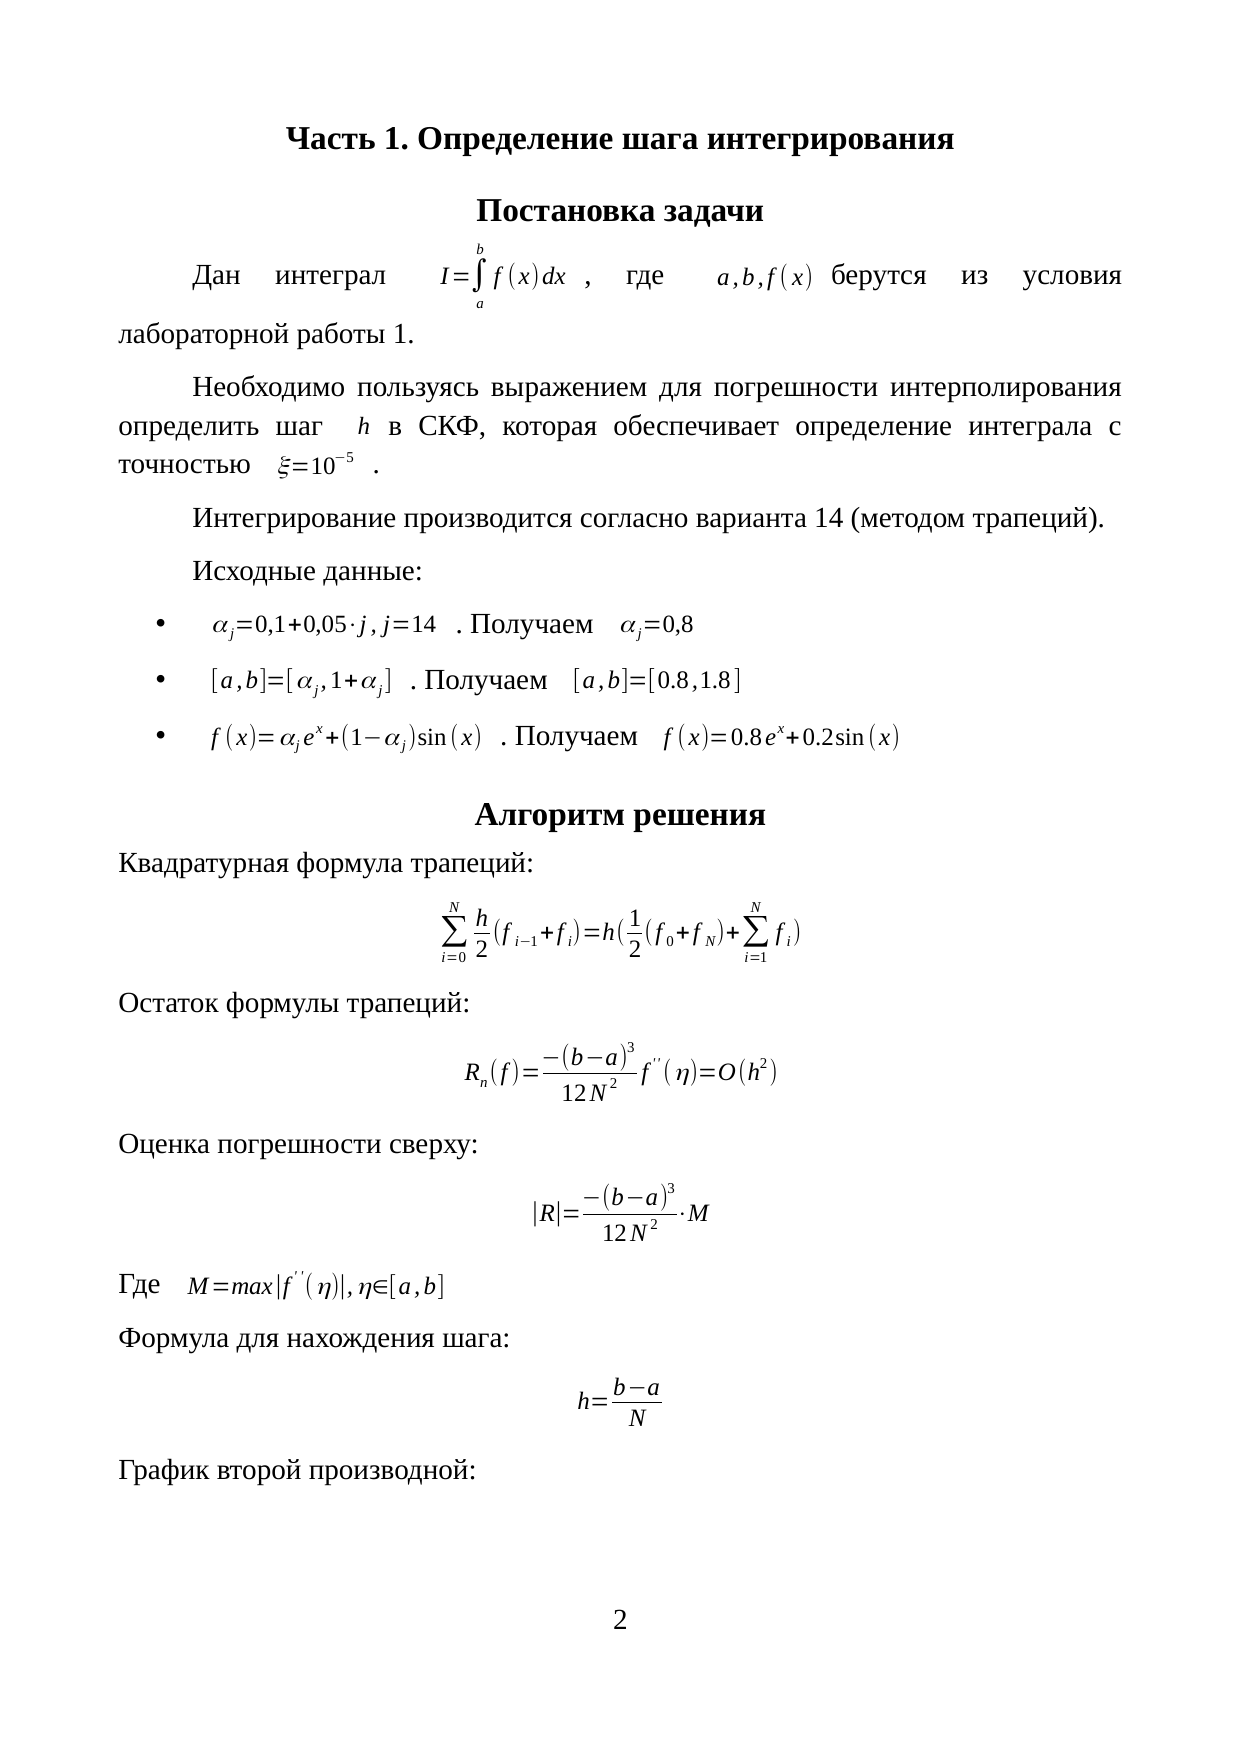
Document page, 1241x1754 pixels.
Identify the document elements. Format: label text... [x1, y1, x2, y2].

text Интегрирование производится согласно варианта 14 (методом трапеций). [118, 500, 1122, 533]
text Формула для нахождения шага: [118, 1320, 1122, 1354]
text Дан интеграл , где берутся из условия лабораторной работы 1. [118, 241, 1122, 350]
text Исходные данные: [118, 553, 1122, 586]
list . Получаем [156, 606, 1122, 642]
subtitle Алгоритм решения [118, 794, 1122, 833]
subtitle Часть 1. Определение шага интегрирования [118, 118, 1122, 156]
list . Получаем [156, 718, 1122, 754]
text Остаток формулы трапеций: [118, 985, 1122, 1019]
text Квадратурная формула трапеций: [118, 845, 1122, 879]
text Необходимо пользуясь выражением для погрешности интерполирования определить шаг в СКФ, которая обеспечивает определение интеграла с точностью . [118, 369, 1122, 480]
text График второй производной: [118, 1452, 1122, 1486]
list . Получаем [156, 662, 1122, 698]
text Оценка погрешности сверху: [118, 1126, 1122, 1159]
text Где [118, 1266, 1122, 1301]
subtitle Постановка задачи [118, 190, 1122, 228]
